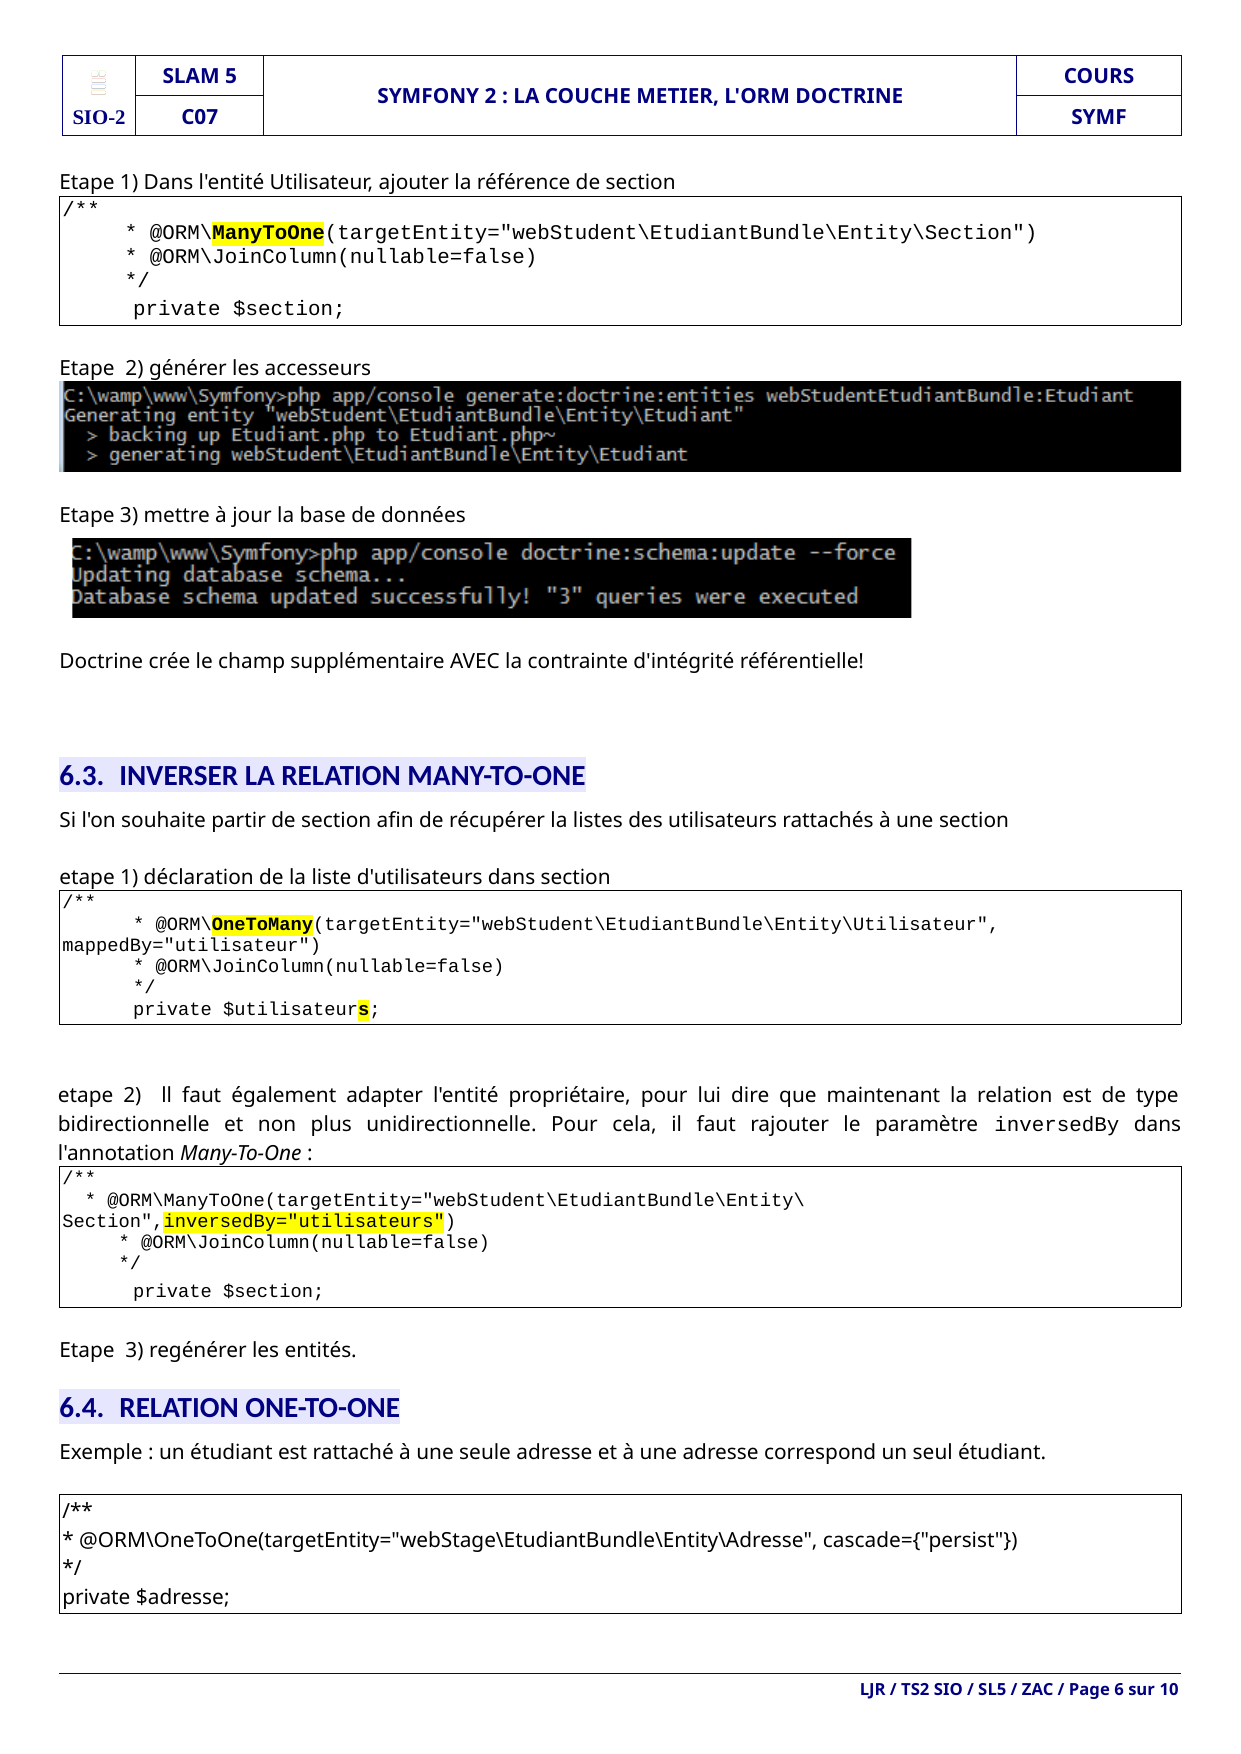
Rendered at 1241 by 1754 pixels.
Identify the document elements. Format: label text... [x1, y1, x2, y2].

list Etape 3) mettre à jour la base de données [59, 501, 1181, 529]
subtitle INVERSER LA RELATION MANY-TO-ONE [586, 757, 1181, 792]
text /** * @ORM\OneToOne(targetEntity="webStage\EtudiantBundle\Entity\Adresse", cascade={"persist"}) */ private $adresse; [60, 1495, 1181, 1613]
text etape 2) ll faut également adapter l'entité propriétaire, pour lui dire que maintenant la relation est de type bidirectionnelle et non plus unidirectionnelle. Pour cela, il faut rajouter le paramètre inversedBy dans l'annotation Many-To-One : [58, 1081, 1181, 1166]
text /** * @ORM\OneToMany(targetEntity="webStudent\EtudiantBundle\Entity\Utilisateur", mappedBy="utilisateur") * @ORM\JoinColumn(nullable=false) */ private $utilisateurs; [60, 891, 1181, 1024]
text /** * @ORM\ManyToOne(targetEntity="webStudent\EtudiantBundle\Entity\Section") * @ORM\JoinColumn(nullable=false) */ private $section; [60, 197, 1181, 325]
picture [72, 538, 912, 618]
subtitle RELATION ONE-TO-ONE [400, 1389, 1181, 1424]
picture [59, 381, 1182, 472]
text Si l'on souhaite partir de section afin de récupérer la listes des utilisateurs rattachés à une section [59, 805, 1181, 833]
list Etape 3) regénérer les entités. [59, 1335, 1181, 1364]
text Exemple : un étudiant est rattaché à une seule adresse et à une adresse correspond un seul étudiant. [59, 1437, 1181, 1465]
list Etape 2) générer les accesseurs [59, 353, 1181, 381]
text etape 1) déclaration de la liste d'utilisateurs dans section [59, 862, 1181, 890]
text /** * @ORM\ManyToOne(targetEntity="webStudent\EtudiantBundle\Entity\Section",inversedBy="utilisateurs") * @ORM\JoinColumn(nullable=false) */ private $section; [60, 1167, 1181, 1307]
text Doctrine crée le champ supplémentaire AVEC la contrainte d'intégrité référentielle! [59, 646, 1181, 675]
text Etape 1) Dans l'entité Utilisateur, ajouter la référence de section [59, 167, 1181, 196]
